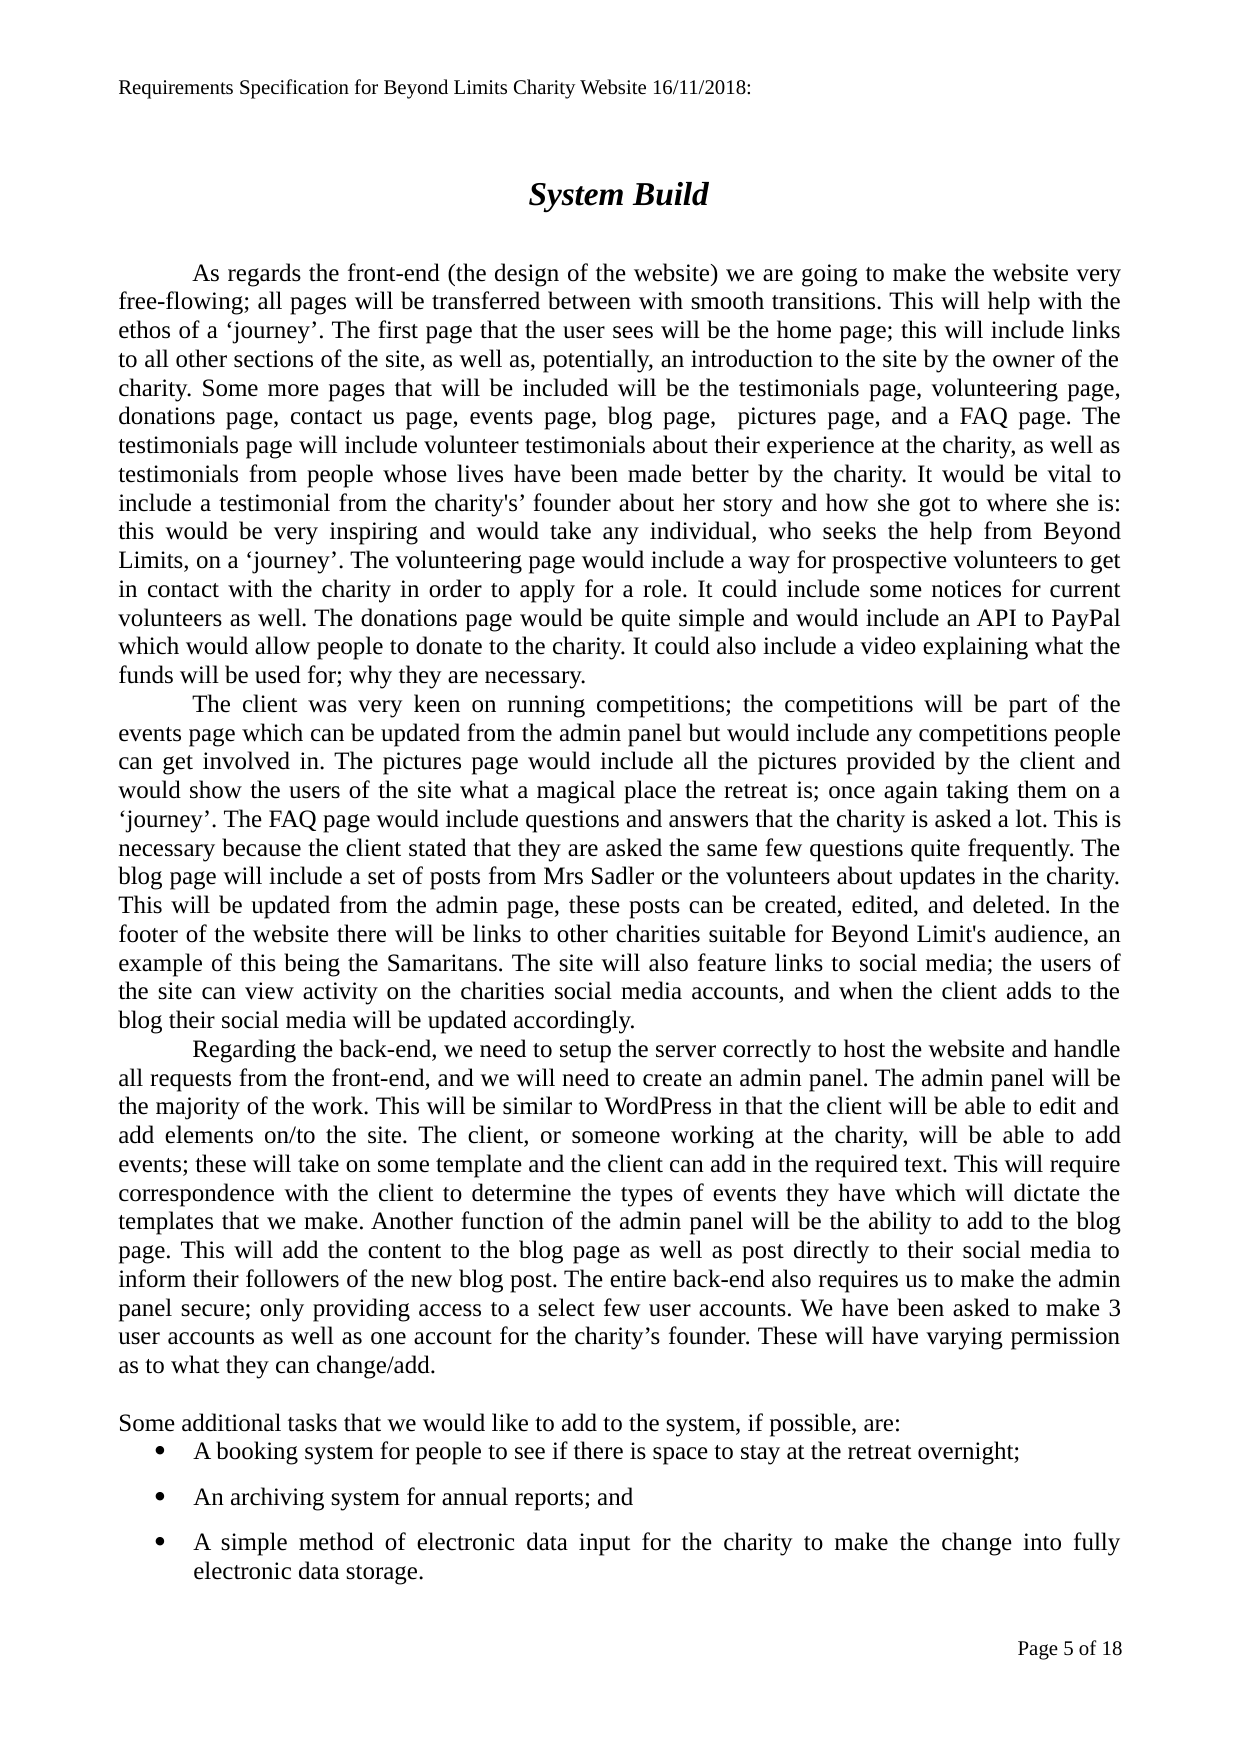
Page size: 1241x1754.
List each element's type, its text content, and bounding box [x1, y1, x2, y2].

list A simple method of electronic data input for the charity to make the change into fully electronic data storage. [156, 1527, 1122, 1585]
text As regards the front-end (the design of the website) we are going to make the website very free-flowing; all pages will be transferred between with smooth transitions. This will help with the ethos of a ‘journey’. The first page that the user sees will be the home page; this will include links to all other sections of the site, as well as, potentially, an introduction to the site by the owner of the charity. Some more pages that will be included will be the testimonials page, volunteering page, donations page, contact us page, events page, blog page, pictures page, and a FAQ page. The testimonials page will include volunteer testimonials about their experience at the charity, as well as testimonials from people whose lives have been made better by the charity. It would be vital to include a testimonial from the charity's’ founder about her story and how she got to where she is: this would be very inspiring and would take any individual, who seeks the help from Beyond Limits, on a ‘journey’. The volunteering page would include a way for prospective volunteers to get in contact with the charity in order to apply for a role. It could include some notices for current volunteers as well. The donations page would be quite simple and would include an API to PayPal which would allow people to donate to the charity. It could also include a video explaining what the funds will be used for; why they are necessary. [118, 258, 1122, 689]
text Some additional tasks that we would like to add to the system, if possible, are: [118, 1408, 1122, 1436]
text The client was very keen on running competitions; the competitions will be part of the events page which can be updated from the admin panel but would include any competitions people can get involved in. The pictures page would include all the pictures provided by the client and would show the users of the site what a magical place the retreat is; once again taking them on a ‘journey’. The FAQ page would include questions and answers that the charity is asked a lot. This is necessary because the client stated that they are asked the same few questions quite frequently. The blog page will include a set of posts from Mrs Sadler or the volunteers about updates in the charity. This will be updated from the admin page, these posts can be created, edited, and deleted. In the footer of the website there will be links to other charities suitable for Beyond Limit's audience, an example of this being the Samaritans. The site will also feature links to social media; the users of the site can view activity on the charities social media accounts, and when the client adds to the blog their social media will be updated accordingly. [118, 689, 1122, 1034]
list System Build [118, 174, 1122, 212]
text Regarding the back-end, we need to setup the server correctly to host the website and handle all requests from the front-end, and we will need to create an admin panel. The admin panel will be the majority of the work. This will be similar to WordPress in that the client will be able to edit and add elements on/to the site. The client, or someone working at the charity, will be able to add events; these will take on some template and the client can add in the required text. This will require correspondence with the client to determine the types of events they have which will dictate the templates that we make. Another function of the admin panel will be the ability to add to the blog page. This will add the content to the blog page as well as post directly to their social media to inform their followers of the new blog post. The entire back-end also requires us to make the admin panel secure; only providing access to a select few user accounts. We have been asked to make 3 user accounts as well as one account for the charity’s founder. These will have varying permission as to what they can change/add. [118, 1034, 1122, 1379]
list An archiving system for annual reports; and [156, 1482, 1122, 1511]
list A booking system for people to see if there is space to stay at the retreat overnight; [156, 1436, 1122, 1465]
